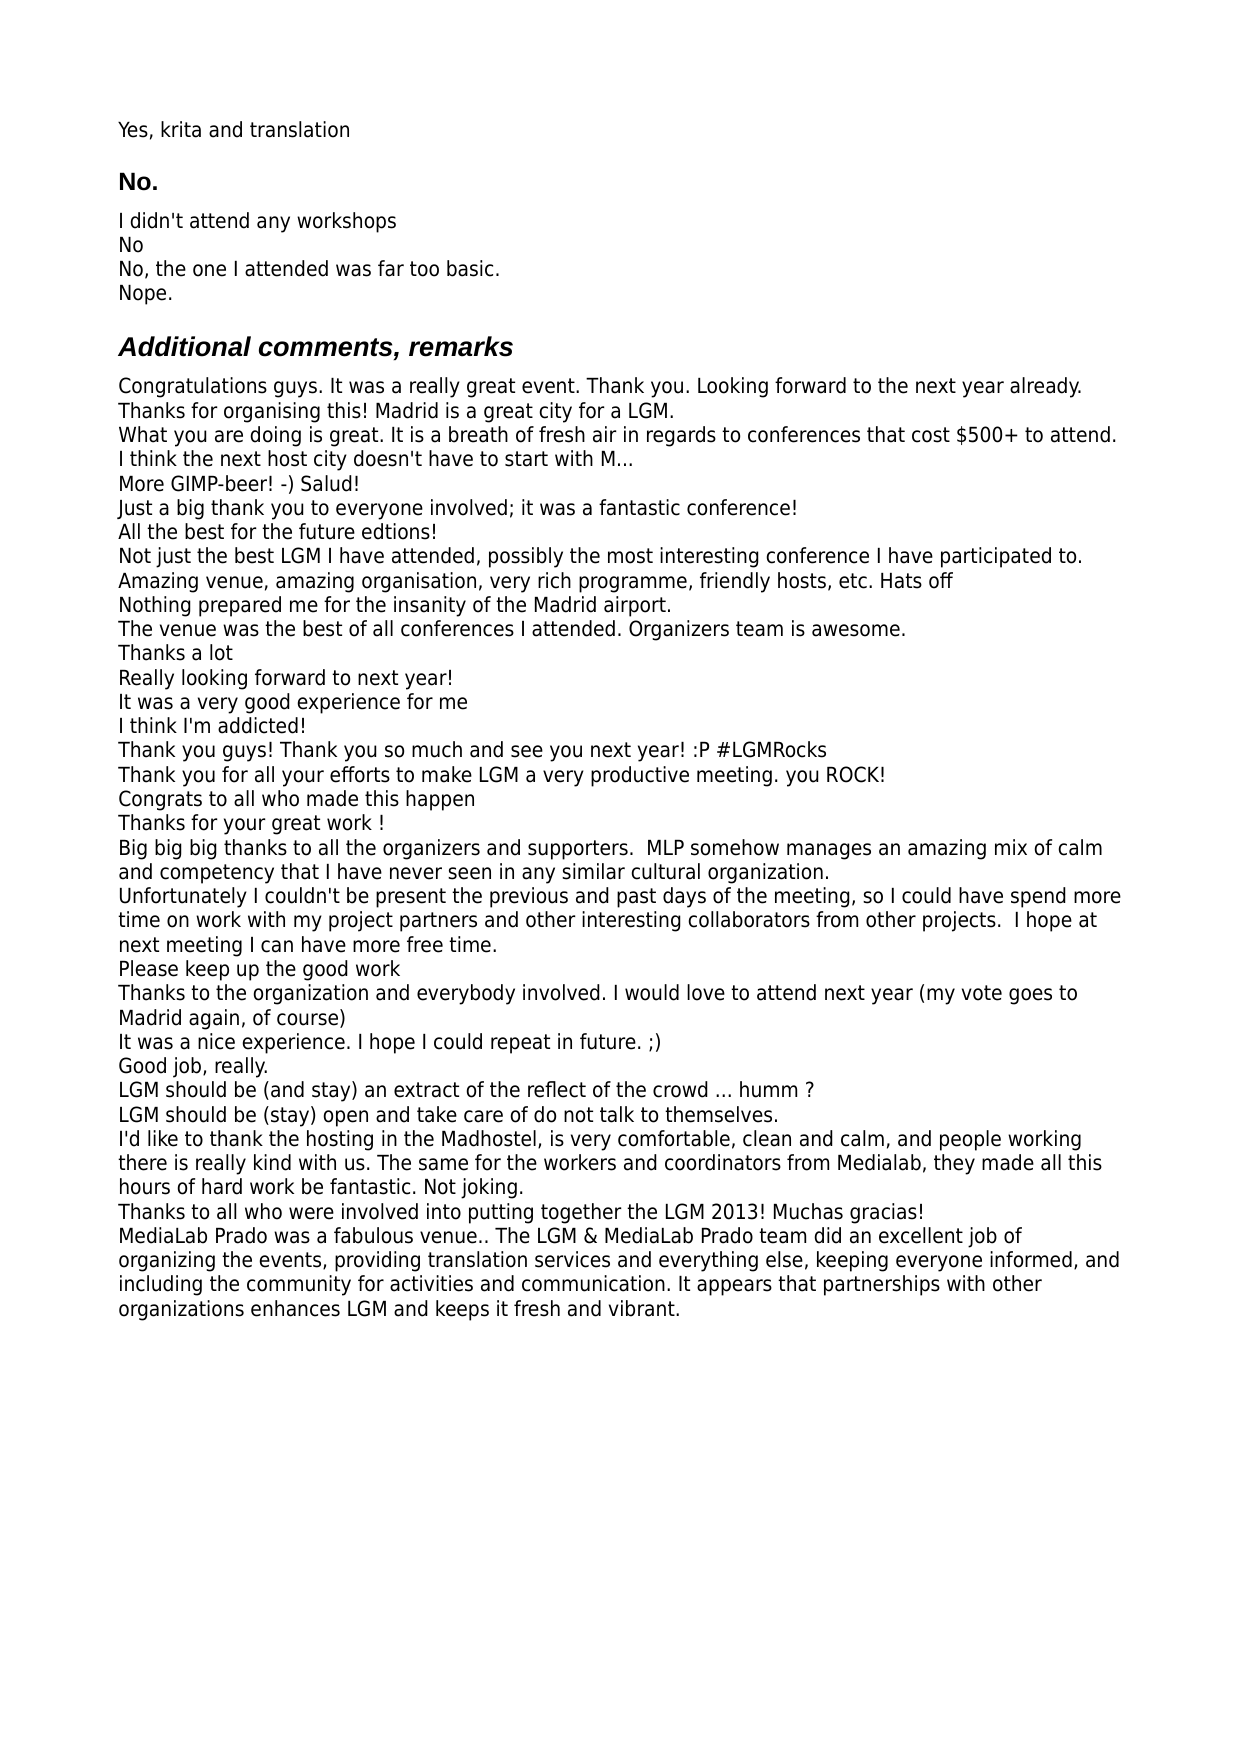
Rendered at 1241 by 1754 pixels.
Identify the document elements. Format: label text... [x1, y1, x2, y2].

text Unfortunately I couldn't be present the previous and past days of the meeting, so I could have spend more time on work with my project partners and other interesting collaborators from other projects. I hope at next meeting I can have more free time. [118, 884, 1122, 957]
text Thanks to the organization and everybody involved. I would love to attend next year (my vote goes to Madrid again, of course) [118, 981, 1122, 1030]
text Good job, really. [118, 1054, 1122, 1078]
text No, the one I attended was far too basic. [118, 257, 1122, 281]
subtitle No. [118, 167, 1122, 196]
text Big big big thanks to all the organizers and supporters. MLP somehow manages an amazing mix of calm and competency that I have never seen in any similar cultural organization. [118, 836, 1122, 884]
text Really looking forward to next year! [118, 666, 1122, 690]
text The venue was the best of all conferences I attended. Organizers team is awesome. [118, 617, 1122, 641]
text Congrats to all who made this happen [118, 787, 1122, 811]
text Thanks a lot [118, 641, 1122, 666]
text MediaLab Prado was a fabulous venue.. The LGM & MediaLab Prado team did an excellent job of organizing the events, providing translation services and everything else, keeping everyone informed, and including the community for activities and communication. It appears that partnerships with other organizations enhances LGM and keeps it fresh and vibrant. [118, 1224, 1122, 1321]
text Yes, krita and translation [118, 118, 1122, 142]
text Congratulations guys. It was a really great event. Thank you. Looking forward to the next year already. [118, 374, 1122, 399]
text Please keep up the good work [118, 957, 1122, 981]
text LGM should be (and stay) an extract of the reflect of the crowd ... humm ? [118, 1078, 1122, 1103]
text Thanks to all who were involved into putting together the LGM 2013! Muchas gracias! [118, 1200, 1122, 1224]
text Thank you for all your efforts to make LGM a very productive meeting. you ROCK! [118, 763, 1122, 787]
text Thanks for your great work ! [118, 811, 1122, 836]
text Thank you guys! Thank you so much and see you next year! :P #LGMRocks [118, 738, 1122, 763]
text LGM should be (stay) open and take care of do not talk to themselves. [118, 1103, 1122, 1127]
text I didn't attend any workshops [118, 209, 1122, 233]
text Just a big thank you to everyone involved; it was a fantastic conference! [118, 496, 1122, 520]
text It was a very good experience for me [118, 690, 1122, 714]
text I think I'm addicted! [118, 714, 1122, 738]
subtitle Additional comments, remarks [118, 331, 1122, 362]
text Nope. [118, 281, 1122, 306]
text What you are doing is great. It is a breath of fresh air in regards to conferences that cost $500+ to attend. [118, 423, 1122, 447]
text Nothing prepared me for the insanity of the Madrid airport. [118, 593, 1122, 617]
text All the best for the future edtions! [118, 520, 1122, 544]
text It was a nice experience. I hope I could repeat in future. ;) [118, 1030, 1122, 1054]
text Not just the best LGM I have attended, possibly the most interesting conference I have participated to. Amazing venue, amazing organisation, very rich programme, friendly hosts, etc. Hats off [118, 544, 1122, 593]
text I'd like to thank the hosting in the Madhostel, is very comfortable, clean and calm, and people working there is really kind with us. The same for the workers and coordinators from Medialab, they made all this hours of hard work be fantastic. Not joking. [118, 1127, 1122, 1200]
text I think the next host city doesn't have to start with M... [118, 447, 1122, 472]
text More GIMP-beer! -) Salud! [118, 472, 1122, 496]
text No [118, 233, 1122, 257]
text Thanks for organising this! Madrid is a great city for a LGM. [118, 399, 1122, 423]
